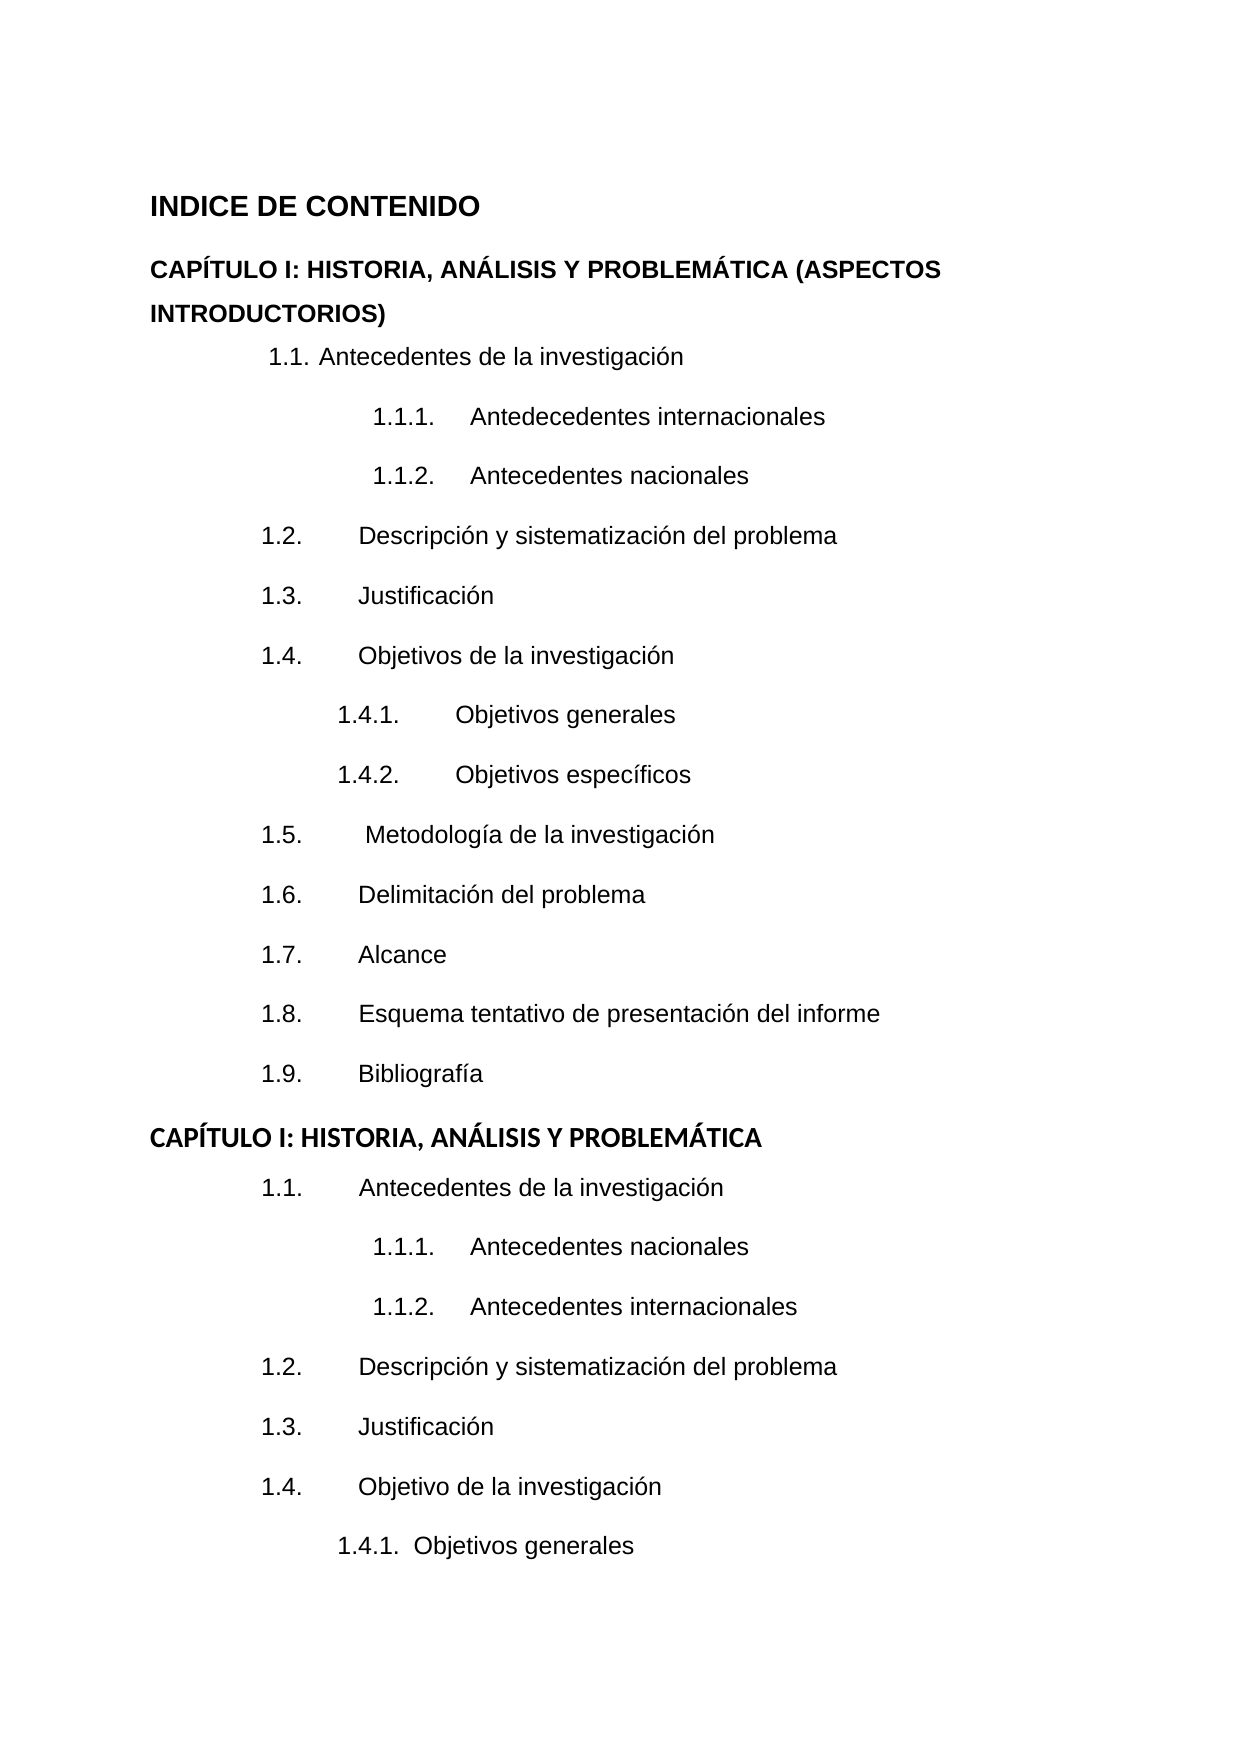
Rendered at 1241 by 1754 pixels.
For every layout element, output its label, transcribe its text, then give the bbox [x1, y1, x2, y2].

text 1.8. Esquema tentativo de presentación del informe [150, 999, 1090, 1028]
text INDICE DE CONTENIDO [150, 188, 1090, 222]
text 1.2. Descripción y sistematización del problema [150, 521, 1090, 550]
text 1.7. Alcance [150, 940, 1090, 968]
text 1.4.2. Objetivos específicos [150, 760, 1090, 789]
text CAPÍTULO I: HISTORIA, ANÁLISIS Y PROBLEMÁTICA [150, 1119, 1090, 1155]
text 1.6. Delimitación del problema [150, 880, 1090, 909]
text 1.4.1. Objetivos generales [150, 1531, 1090, 1560]
list Antecedentes internacionales [372, 1292, 1090, 1321]
text 1.4. Objetivos de la investigación [150, 641, 1090, 669]
list Antecedentes nacionales [372, 461, 1090, 490]
text CAPÍTULO I: HISTORIA, ANÁLISIS Y PROBLEMÁTICA (ASPECTOS INTRODUCTORIOS) [150, 256, 1090, 327]
text 1.4. Objetivo de la investigación [150, 1471, 1090, 1500]
list Antedecedentes internacionales [372, 402, 1090, 430]
text 1.4.1. Objetivos generales [150, 701, 1090, 729]
text 1.3. Justificación [150, 1412, 1090, 1440]
list Antecedentes de la investigación [261, 1172, 1090, 1201]
list Antecedentes de la investigación [268, 342, 1090, 371]
text 1.2. Descripción y sistematización del problema [150, 1352, 1090, 1381]
list Antecedentes nacionales [372, 1232, 1090, 1261]
text 1.9. Bibliografía [150, 1059, 1090, 1088]
text 1.5. Metodología de la investigación [150, 820, 1090, 849]
text 1.3. Justificación [150, 581, 1090, 610]
